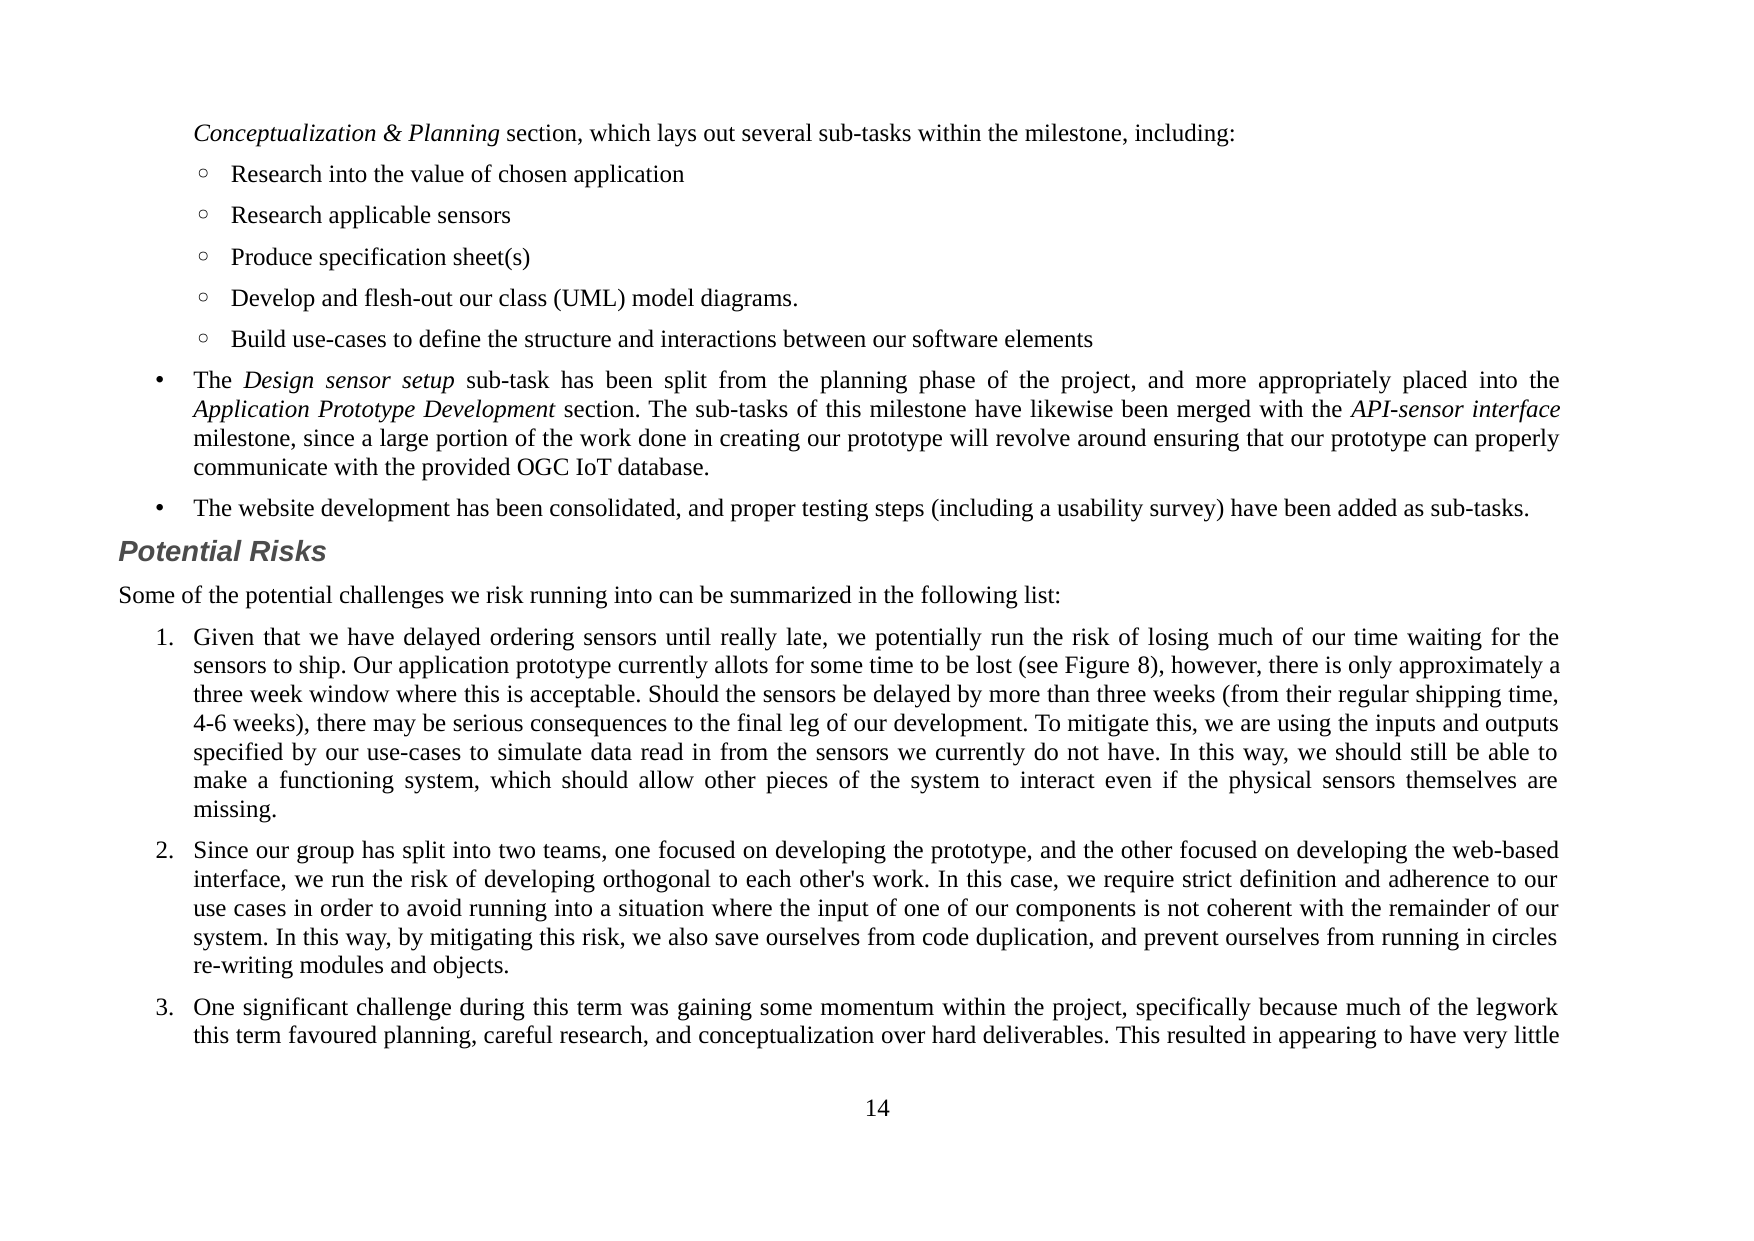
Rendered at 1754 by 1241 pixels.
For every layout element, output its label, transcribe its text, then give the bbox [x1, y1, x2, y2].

list Given that we have delayed ordering sensors until really late, we potentially run the risk of losing much of our time waiting for the sensors to ship. Our application prototype currently allots for some time to be lost (see Figure 8), however, there is only approximately a three week window where this is acceptable. Should the sensors be delayed by more than three weeks (from their regular shipping time, 4-6 weeks), there may be serious consequences to the final leg of our development. To mitigate this, we are using the inputs and outputs specified by our use-cases to simulate data read in from the sensors we currently do not have. In this way, we should still be able to make a functioning system, which should allow other pieces of the system to interact even if the physical sensors themselves are missing. [155, 622, 1561, 823]
subtitle Potential Risks [118, 534, 1636, 568]
list Produce specification sheet(s) [193, 242, 1523, 271]
list The website development has been consolidated, and proper testing steps (including a usability survey) have been added as sub-tasks. [155, 493, 1561, 522]
list One significant challenge during this term was gaining some momentum within the project, specifically because much of the legwork this term favoured planning, careful research, and conceptualization over hard deliverables. This resulted in appearing to have very little [155, 992, 1561, 1049]
list Since our group has split into two teams, one focused on developing the prototype, and the other focused on developing the web-based interface, we run the risk of developing orthogonal to each other's work. In this case, we require strict definition and adherence to our use cases in order to avoid running into a situation where the input of one of our components is not coherent with the remainder of our system. In this way, by mitigating this risk, we also save ourselves from code duplication, and prevent ourselves from running in circles re-writing modules and objects. [155, 835, 1561, 979]
list The Design sensor setup sub-task has been split from the planning phase of the project, and more appropriately placed into the Application Prototype Development section. The sub-tasks of this milestone have likewise been merged with the API-sensor interface milestone, since a large portion of the work done in creating our prototype will revolve around ensuring that our prototype can properly communicate with the provided OGC IoT database. [155, 366, 1561, 481]
text Some of the potential challenges we risk running into can be summarized in the following list: [118, 580, 1636, 609]
list Research into the value of chosen application [193, 159, 1523, 188]
list Conceptualization & Planning section, which lays out several sub-tasks within the milestone, including: [155, 118, 1561, 147]
list Develop and flesh-out our class (UML) model diagrams. [193, 283, 1523, 312]
list Research applicable sensors [193, 201, 1523, 229]
list Build use-cases to define the structure and interactions between our software elements [193, 324, 1523, 353]
